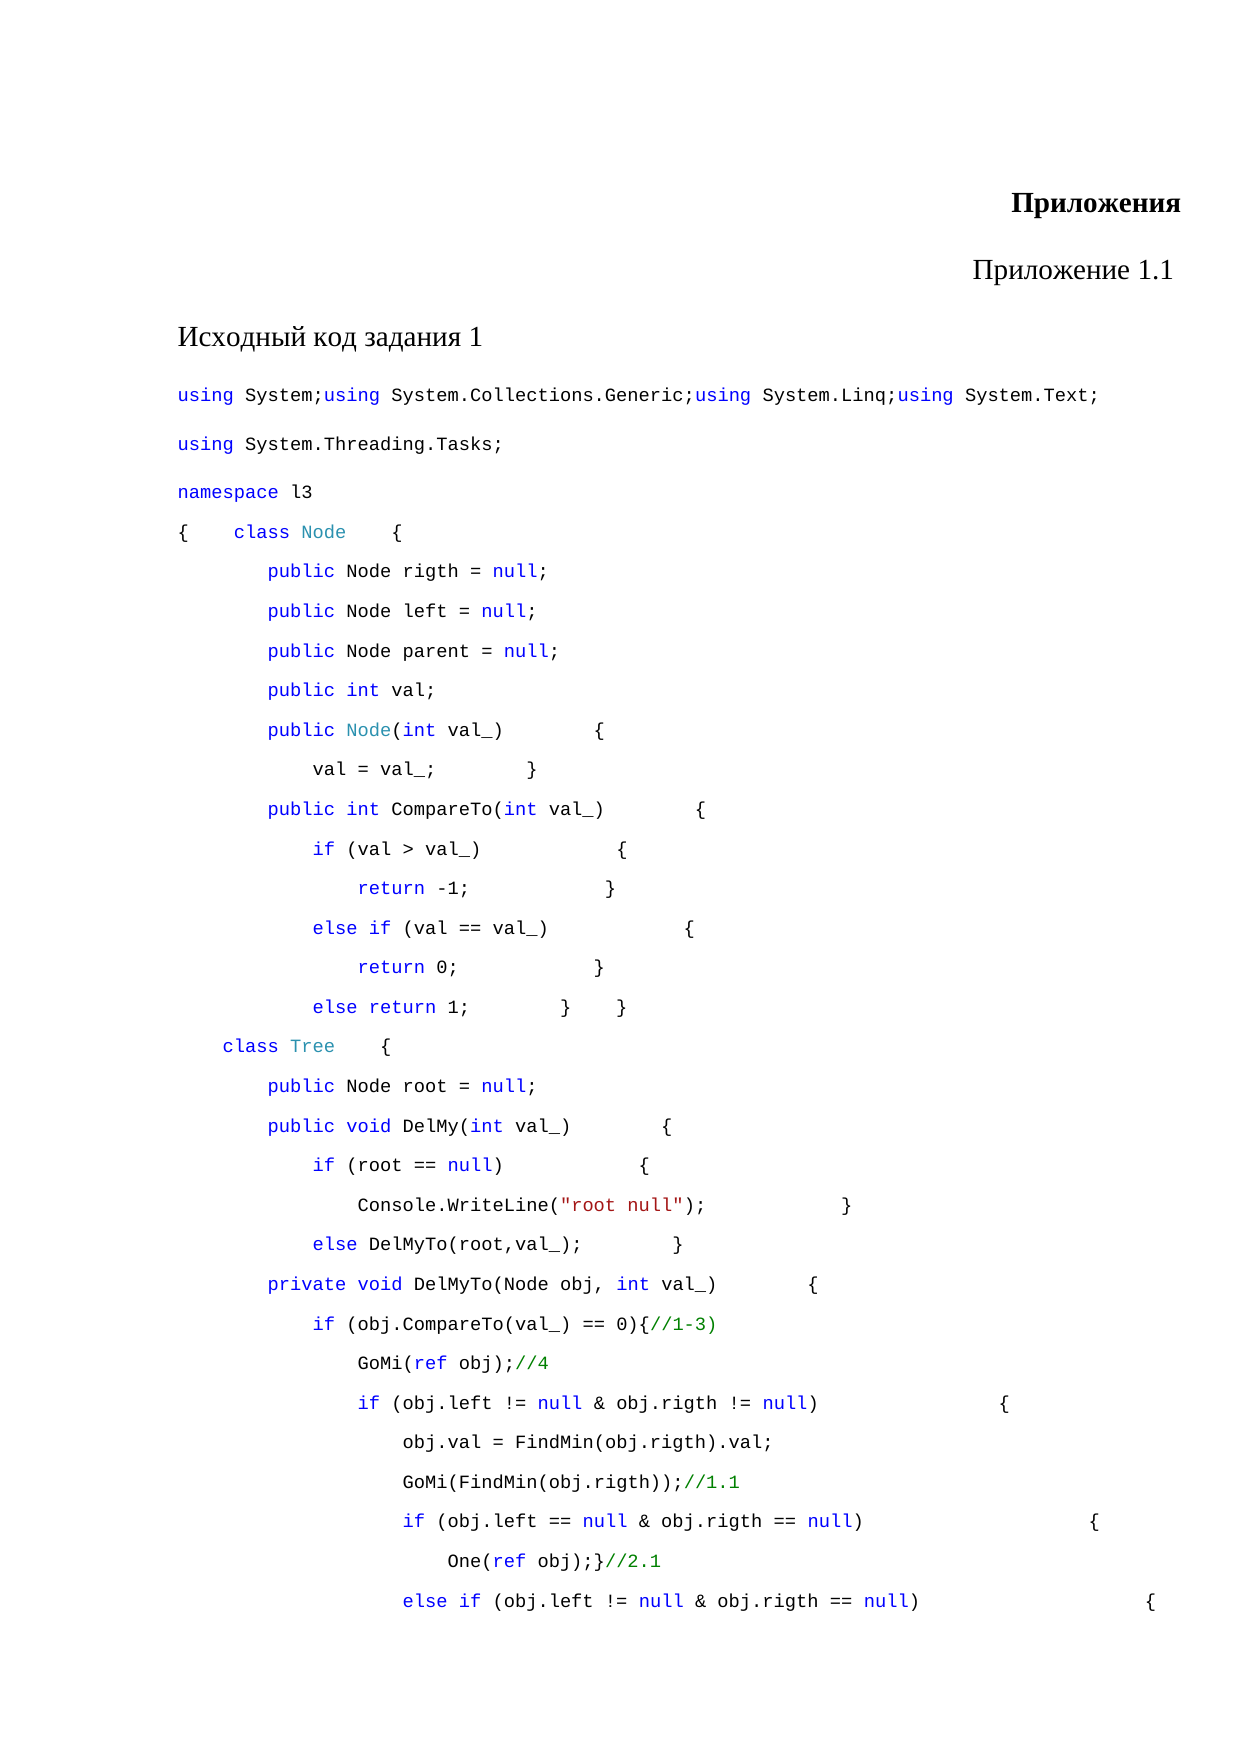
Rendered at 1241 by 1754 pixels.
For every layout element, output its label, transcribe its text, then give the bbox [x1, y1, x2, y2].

text if (root == null) { [177, 1156, 1181, 1177]
text using System;using System.Collections.Generic;using System.Linq;using System.Text; [177, 386, 1181, 407]
text Исходный код задания 1 [177, 319, 1181, 353]
text namespace l3 [177, 483, 1181, 504]
text public Node(int val_) { [177, 721, 1181, 742]
text using System.Threading.Tasks; [177, 434, 1181, 456]
text else return 1; } } [177, 998, 1181, 1019]
text if (obj.left != null & obj.rigth != null) { [177, 1393, 1181, 1415]
text public int val; [177, 681, 1181, 702]
text else DelMyTo(root,val_); } [177, 1235, 1181, 1256]
text obj.val = FindMin(obj.rigth).val; [177, 1433, 1181, 1454]
text if (val > val_) { [177, 839, 1181, 861]
text Приложения [177, 185, 1181, 219]
text val = val_; } [177, 760, 1181, 781]
text class Tree { [177, 1037, 1181, 1058]
text if (obj.CompareTo(val_) == 0){//1-3) [177, 1314, 1181, 1336]
text Console.WriteLine("root null"); } [177, 1196, 1181, 1217]
text GoMi(ref obj);//4 [177, 1354, 1181, 1375]
text if (obj.left == null & obj.rigth == null) { [177, 1512, 1181, 1533]
text public Node root = null; [177, 1077, 1181, 1098]
text else if (val == val_) { [177, 918, 1181, 940]
text public Node parent = null; [177, 641, 1181, 663]
text return 0; } [177, 958, 1181, 979]
text Приложение 1.1 [177, 252, 1181, 286]
text public Node left = null; [177, 602, 1181, 623]
text else if (obj.left != null & obj.rigth == null) { [177, 1591, 1181, 1613]
text { class Node { [177, 523, 1181, 544]
text GoMi(FindMin(obj.rigth));//1.1 [177, 1473, 1181, 1494]
text public void DelMy(int val_) { [177, 1116, 1181, 1138]
text return -1; } [177, 879, 1181, 900]
text One(ref obj);}//2.1 [177, 1552, 1181, 1573]
text public Node rigth = null; [177, 562, 1181, 583]
text public int CompareTo(int val_) { [177, 800, 1181, 821]
text private void DelMyTo(Node obj, int val_) { [177, 1275, 1181, 1296]
